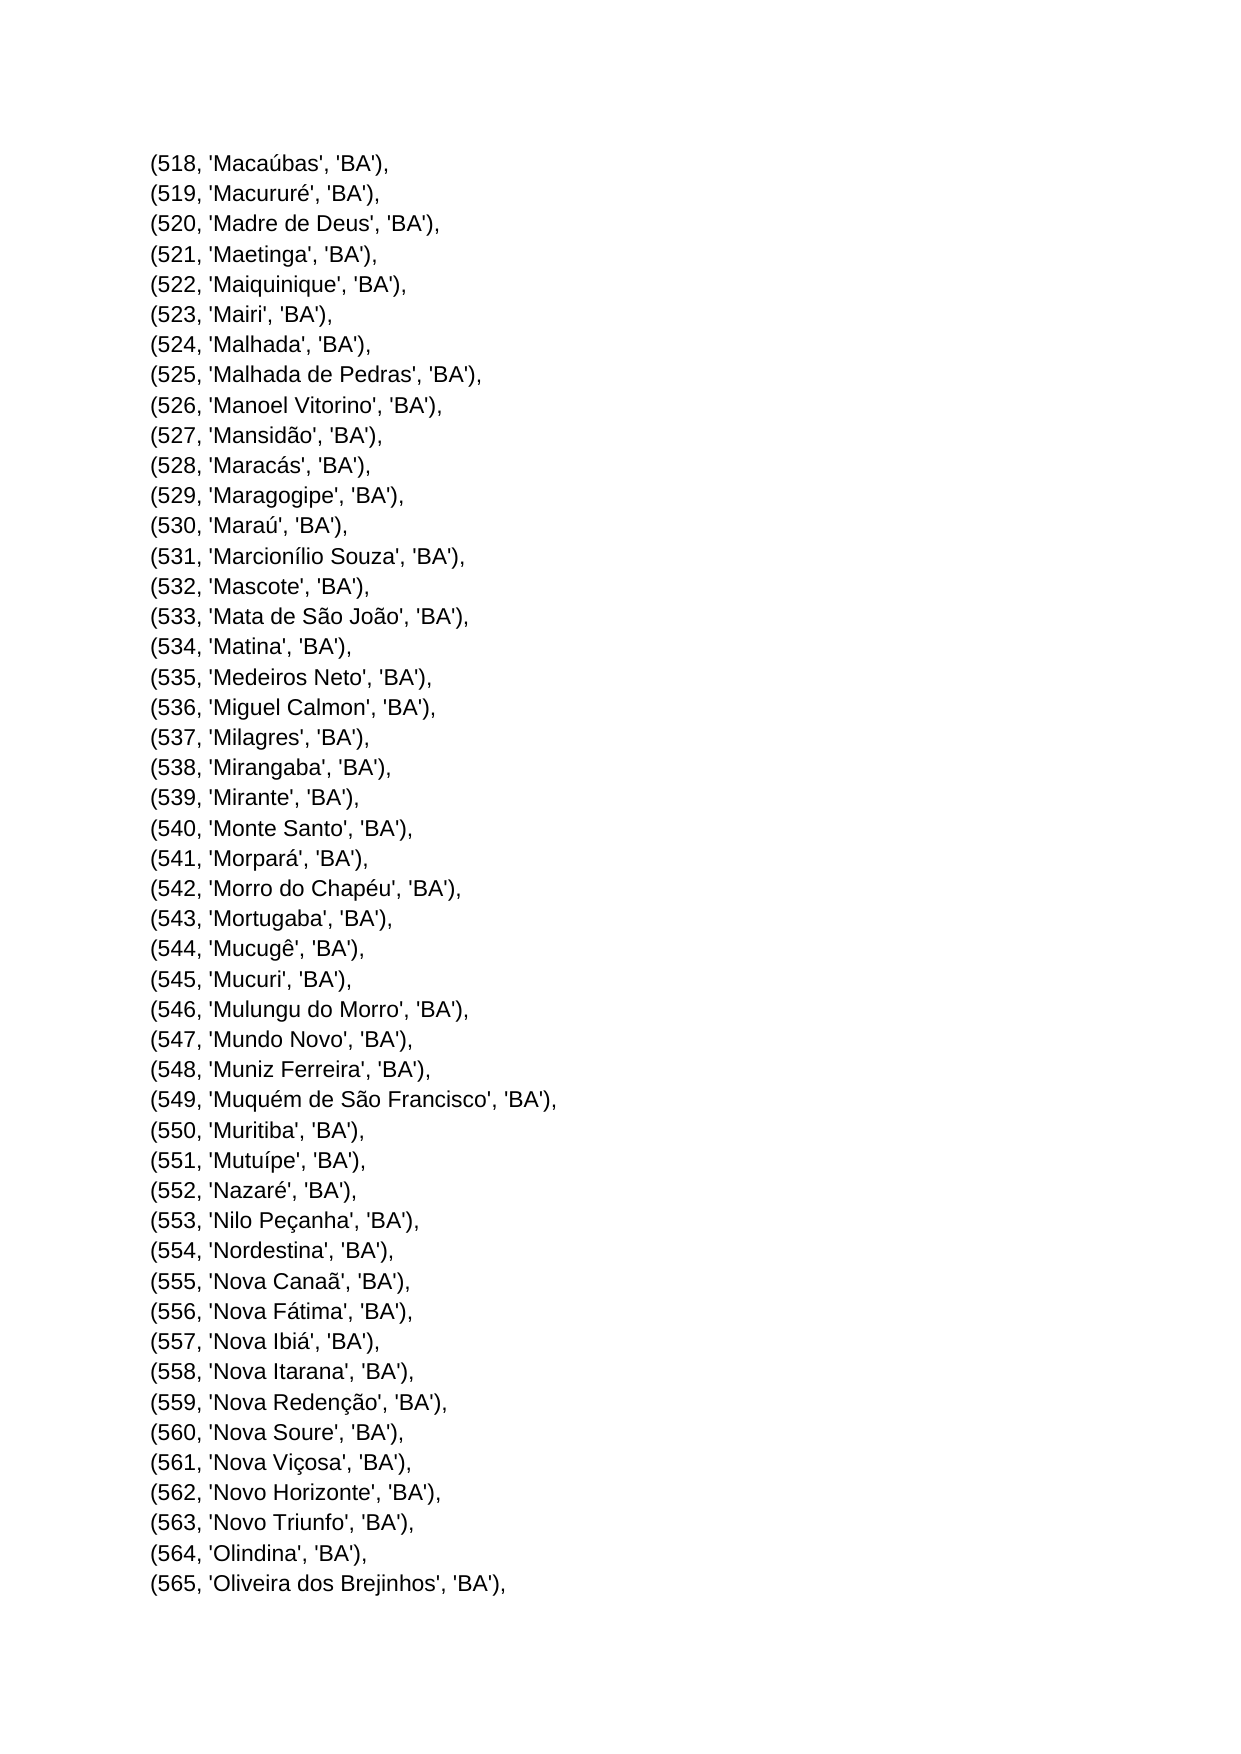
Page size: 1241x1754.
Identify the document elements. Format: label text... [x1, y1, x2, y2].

text (538, 'Mirangaba', 'BA'), [150, 754, 1090, 781]
text (553, 'Nilo Peçanha', 'BA'), [150, 1207, 1090, 1234]
text (527, 'Mansidão', 'BA'), [150, 422, 1090, 448]
text (521, 'Maetinga', 'BA'), [150, 241, 1090, 267]
text (555, 'Nova Canaã', 'BA'), [150, 1268, 1090, 1294]
text (533, 'Mata de São João', 'BA'), [150, 603, 1090, 629]
text (537, 'Milagres', 'BA'), [150, 724, 1090, 750]
text (565, 'Oliveira dos Brejinhos', 'BA'), [150, 1570, 1090, 1596]
text (545, 'Mucuri', 'BA'), [150, 966, 1090, 992]
text (542, 'Morro do Chapéu', 'BA'), [150, 875, 1090, 901]
text (549, 'Muquém de São Francisco', 'BA'), [150, 1086, 1090, 1113]
text (518, 'Macaúbas', 'BA'), [150, 150, 1090, 176]
text (563, 'Novo Triunfo', 'BA'), [150, 1509, 1090, 1536]
text (547, 'Mundo Novo', 'BA'), [150, 1026, 1090, 1052]
text (554, 'Nordestina', 'BA'), [150, 1237, 1090, 1264]
text (558, 'Nova Itarana', 'BA'), [150, 1358, 1090, 1385]
text (520, 'Madre de Deus', 'BA'), [150, 210, 1090, 237]
text (522, 'Maiquinique', 'BA'), [150, 271, 1090, 297]
text (529, 'Maragogipe', 'BA'), [150, 482, 1090, 509]
text (523, 'Mairi', 'BA'), [150, 301, 1090, 327]
text (519, 'Macururé', 'BA'), [150, 180, 1090, 207]
text (539, 'Mirante', 'BA'), [150, 784, 1090, 811]
text (561, 'Nova Viçosa', 'BA'), [150, 1449, 1090, 1475]
text (534, 'Matina', 'BA'), [150, 633, 1090, 660]
text (536, 'Miguel Calmon', 'BA'), [150, 694, 1090, 720]
text (525, 'Malhada de Pedras', 'BA'), [150, 361, 1090, 388]
text (562, 'Novo Horizonte', 'BA'), [150, 1479, 1090, 1506]
text (552, 'Nazaré', 'BA'), [150, 1177, 1090, 1203]
text (530, 'Maraú', 'BA'), [150, 512, 1090, 539]
text (557, 'Nova Ibiá', 'BA'), [150, 1328, 1090, 1354]
text (540, 'Monte Santo', 'BA'), [150, 814, 1090, 841]
text (564, 'Olindina', 'BA'), [150, 1539, 1090, 1566]
text (531, 'Marcionílio Souza', 'BA'), [150, 543, 1090, 569]
text (524, 'Malhada', 'BA'), [150, 331, 1090, 358]
text (543, 'Mortugaba', 'BA'), [150, 905, 1090, 932]
text (546, 'Mulungu do Morro', 'BA'), [150, 996, 1090, 1022]
text (548, 'Muniz Ferreira', 'BA'), [150, 1056, 1090, 1083]
text (528, 'Maracás', 'BA'), [150, 452, 1090, 478]
text (535, 'Medeiros Neto', 'BA'), [150, 663, 1090, 690]
text (526, 'Manoel Vitorino', 'BA'), [150, 392, 1090, 418]
text (532, 'Mascote', 'BA'), [150, 573, 1090, 599]
text (560, 'Nova Soure', 'BA'), [150, 1419, 1090, 1445]
text (544, 'Mucugê', 'BA'), [150, 935, 1090, 962]
text (559, 'Nova Redenção', 'BA'), [150, 1388, 1090, 1415]
text (541, 'Morpará', 'BA'), [150, 845, 1090, 871]
text (550, 'Muritiba', 'BA'), [150, 1117, 1090, 1143]
text (556, 'Nova Fátima', 'BA'), [150, 1298, 1090, 1324]
text (551, 'Mutuípe', 'BA'), [150, 1147, 1090, 1173]
